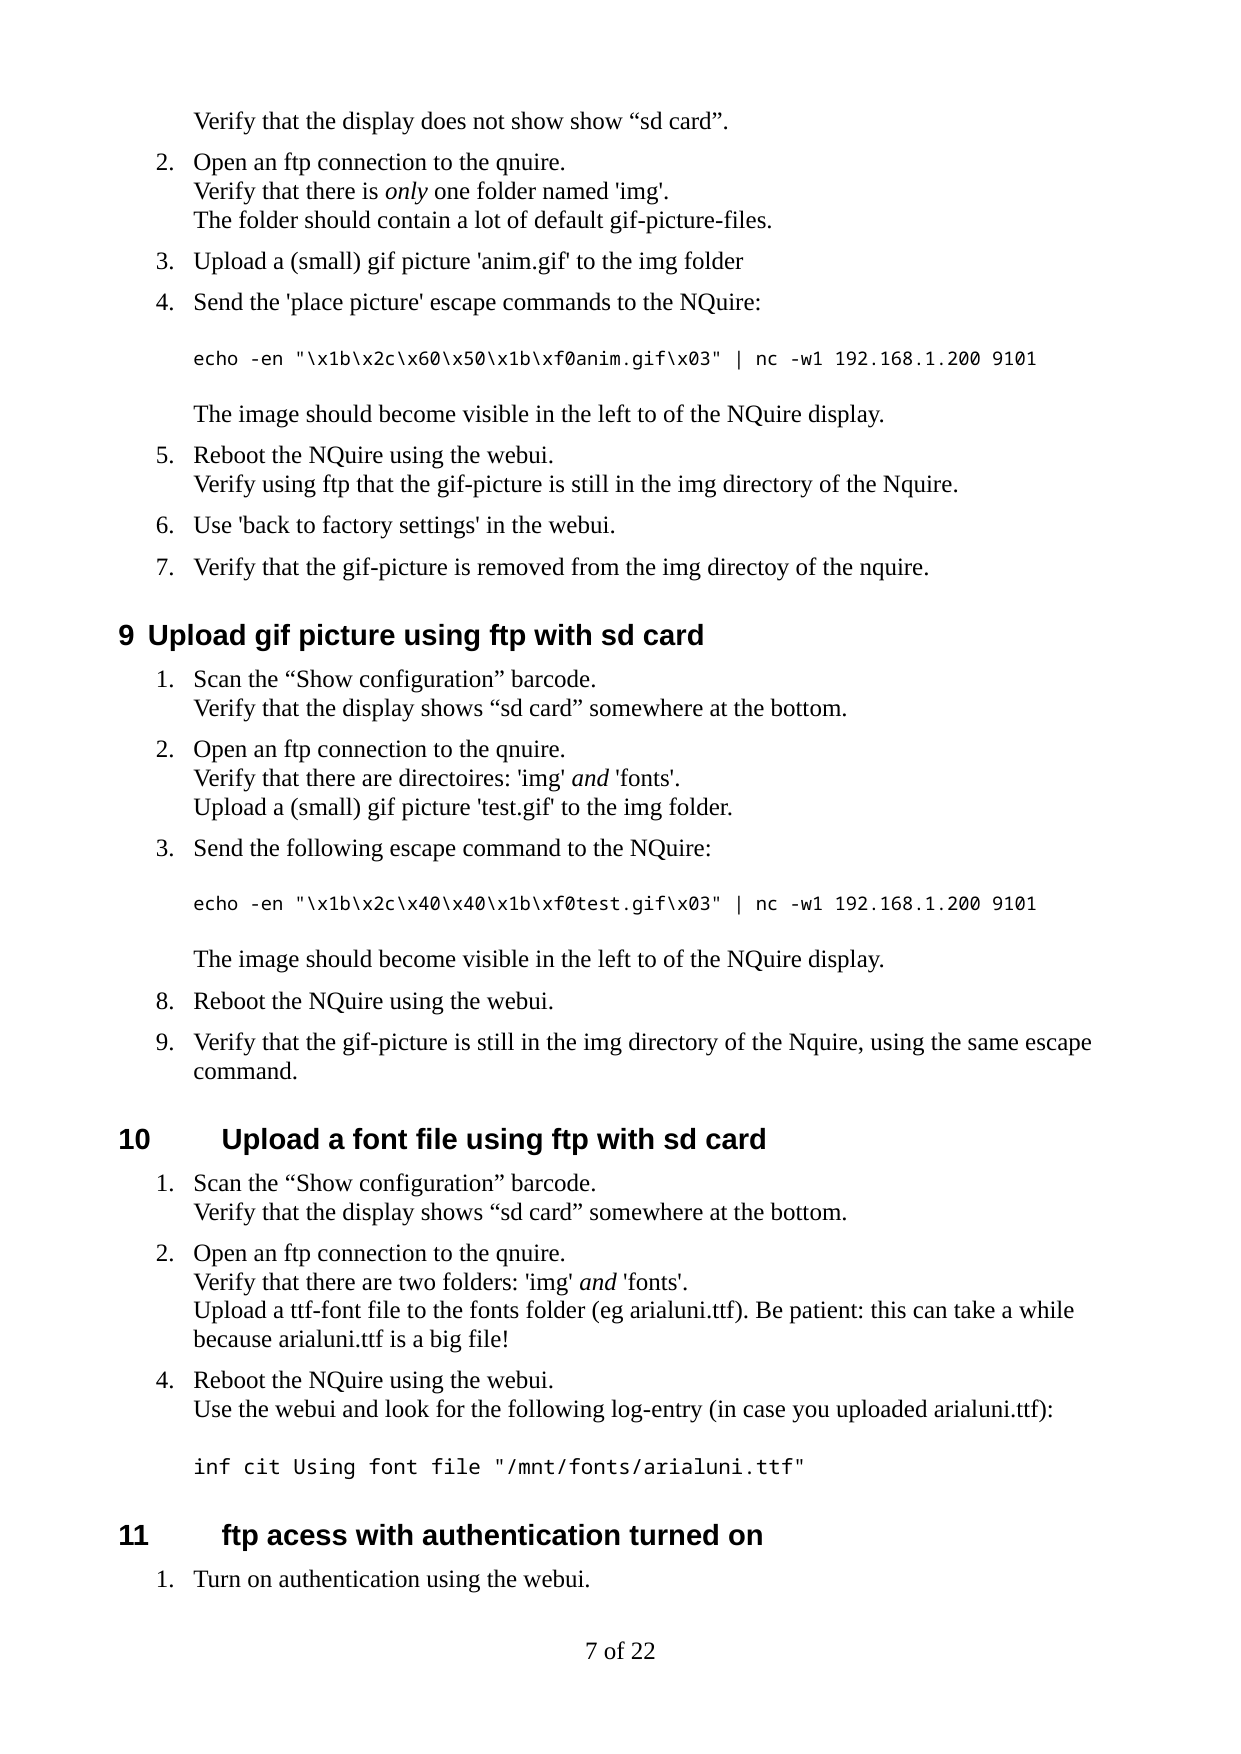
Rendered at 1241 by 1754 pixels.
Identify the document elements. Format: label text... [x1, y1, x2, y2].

list Reboot the NQuire using the webui. [156, 986, 1122, 1014]
subtitle ftp acess with authentication turned on [118, 1518, 1122, 1551]
list Send the 'place picture' escape commands to the NQuire: echo -en "\x1b\x2c\x60\x50\x1b\xf0anim.gif\x03" | nc -w1 192.168.1.200 9101 The image should become visible in the left to of the NQuire display. [156, 287, 1122, 428]
list Upload a (small) gif picture 'anim.gif' to the img folder [156, 246, 1122, 275]
list Scan the “Show configuration” barcode. Verify that the display shows “sd card” somewhere at the bottom. [156, 664, 1122, 722]
list Reboot the NQuire using the webui. Use the webui and look for the following log-entry (in case you uploaded arialuni.ttf): inf cit Using font file "/mnt/fonts/arialuni.ttf" [156, 1366, 1122, 1480]
list Verify that the display does not show show “sd card”. [156, 106, 1122, 135]
list Open an ftp connection to the qnuire. Verify that there are directoires: 'img' and 'fonts'. Upload a (small) gif picture 'test.gif' to the img folder. [156, 734, 1122, 820]
list Open an ftp connection to the qnuire. Verify that there are two folders: 'img' and 'fonts'. Upload a ttf-font file to the fonts folder (eg arialuni.ttf). Be patient: this can take a while because arialuni.ttf is a big file! [156, 1238, 1122, 1353]
list Send the following escape command to the NQuire: echo -en "\x1b\x2c\x40\x40\x1b\xf0test.gif\x03" | nc -w1 192.168.1.200 9101 The image should become visible in the left to of the NQuire display. [156, 833, 1122, 973]
subtitle Upload a font file using ftp with sd card [118, 1122, 1122, 1156]
list Reboot the NQuire using the webui. Verify using ftp that the gif-picture is still in the img directory of the Nquire. [156, 441, 1122, 498]
subtitle Upload gif picture using ftp with sd card [118, 618, 1122, 652]
list Turn on authentication using the webui. [156, 1564, 1122, 1593]
list Verify that the gif-picture is still in the img directory of the Nquire, using the same escape command. [156, 1027, 1122, 1084]
list Verify that the gif-picture is removed from the img directoy of the nquire. [156, 552, 1122, 581]
list Use 'back to factory settings' in the webui. [156, 511, 1122, 539]
list Scan the “Show configuration” barcode. Verify that the display shows “sd card” somewhere at the bottom. [156, 1168, 1122, 1226]
list Open an ftp connection to the qnuire. Verify that there is only one folder named 'img'. The folder should contain a lot of default gif-picture-files. [156, 147, 1122, 234]
